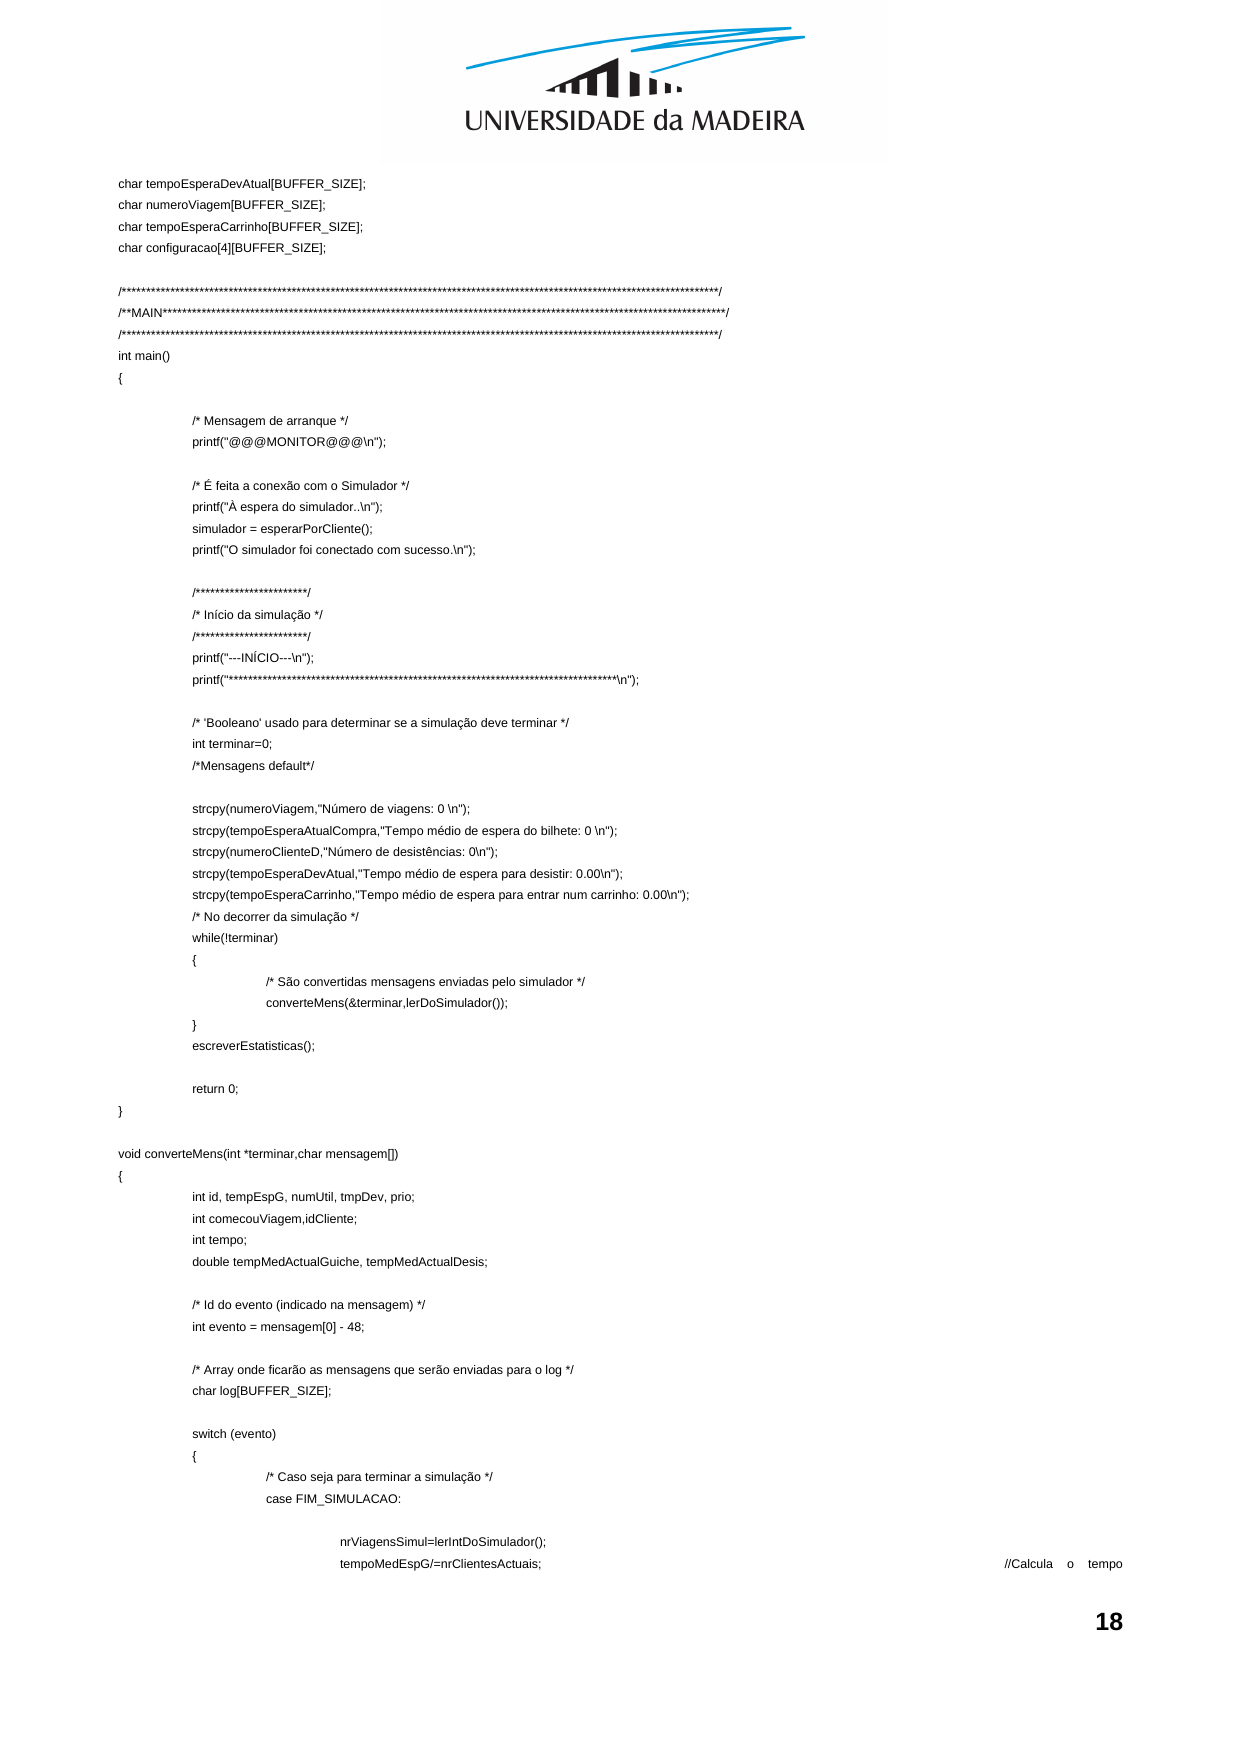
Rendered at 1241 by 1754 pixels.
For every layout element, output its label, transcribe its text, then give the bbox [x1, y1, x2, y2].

text int main() [118, 349, 1123, 363]
text char tempoEsperaCarrinho[BUFFER_SIZE]; [118, 219, 1123, 234]
text /***********************/ [118, 586, 1123, 600]
text /* Início da simulação */ [118, 608, 1123, 622]
text strcpy(tempoEsperaDevAtual,"Tempo médio de espera para desistir: 0.00\n"); [118, 866, 1123, 881]
text nrViagensSimul=lerIntDoSimulador(); [118, 1535, 1123, 1549]
text /* 'Booleano' usado para determinar se a simulação deve terminar */ [118, 715, 1123, 730]
text char log[BUFFER_SIZE]; [118, 1384, 1123, 1398]
text printf("À espera do simulador..\n"); [118, 500, 1123, 514]
text /* Id do evento (indicado na mensagem) */ [118, 1298, 1123, 1312]
text /* Mensagem de arranque */ [118, 413, 1123, 428]
text return 0; [118, 1082, 1123, 1096]
text printf("---INÍCIO---\n"); [118, 651, 1123, 665]
text } [118, 1017, 1123, 1032]
text /* Array onde ficarão as mensagens que serão enviadas para o log */ [118, 1362, 1123, 1377]
text /***********************/ [118, 629, 1123, 643]
text case FIM_SIMULACAO: [118, 1492, 1123, 1506]
text char configuracao[4][BUFFER_SIZE]; [118, 241, 1123, 255]
text void converteMens(int *terminar,char mensagem[]) [118, 1147, 1123, 1161]
text /* Caso seja para terminar a simulação */ [118, 1470, 1123, 1484]
text strcpy(tempoEsperaAtualCompra,"Tempo médio de espera do bilhete: 0 \n"); [118, 823, 1123, 838]
text /***************************************************************************************************************************/ [118, 327, 1123, 342]
text { [118, 1448, 1123, 1463]
text while(!terminar) [118, 931, 1123, 945]
text int terminar=0; [118, 737, 1123, 751]
text /* No decorrer da simulação */ [118, 909, 1123, 924]
text /* São convertidas mensagens enviadas pelo simulador */ [118, 974, 1123, 988]
text int evento = mensagem[0] - 48; [118, 1319, 1123, 1333]
text /*Mensagens default*/ [118, 758, 1123, 773]
text int id, tempEspG, numUtil, tmpDev, prio; [118, 1190, 1123, 1204]
text strcpy(tempoEsperaCarrinho,"Tempo médio de espera para entrar num carrinho: 0.00\n"); [118, 888, 1123, 902]
text strcpy(numeroClienteD,"Número de desistências: 0\n"); [118, 845, 1123, 859]
text /**MAIN********************************************************************************************************************/ [118, 306, 1123, 320]
text char numeroViagem[BUFFER_SIZE]; [118, 198, 1123, 212]
text int tempo; [118, 1233, 1123, 1247]
text printf("O simulador foi conectado com sucesso.\n"); [118, 543, 1123, 557]
picture [379, 0, 889, 165]
text escreverEstatisticas(); [118, 1039, 1123, 1053]
text simulador = esperarPorCliente(); [118, 521, 1123, 536]
text { [118, 370, 1123, 385]
text switch (evento) [118, 1427, 1123, 1441]
text double tempMedActualGuiche, tempMedActualDesis; [118, 1254, 1123, 1269]
text /* É feita a conexão com o Simulador */ [118, 478, 1123, 493]
text int comecouViagem,idCliente; [118, 1211, 1123, 1226]
text tempoMedEspG/=nrClientesActuais; //Calcula o tempo [118, 1556, 1123, 1571]
text strcpy(numeroViagem,"Número de viagens: 0 \n"); [118, 802, 1123, 816]
text /***************************************************************************************************************************/ [118, 284, 1123, 298]
text } [118, 1103, 1123, 1118]
text char tempoEsperaDevAtual[BUFFER_SIZE]; [118, 176, 1123, 191]
text printf("********************************************************************************\n"); [118, 672, 1123, 687]
text printf("@@@MONITOR@@@\n"); [118, 435, 1123, 449]
text { [118, 1168, 1123, 1183]
text { [118, 953, 1123, 967]
text converteMens(&terminar,lerDoSimulador()); [118, 996, 1123, 1010]
